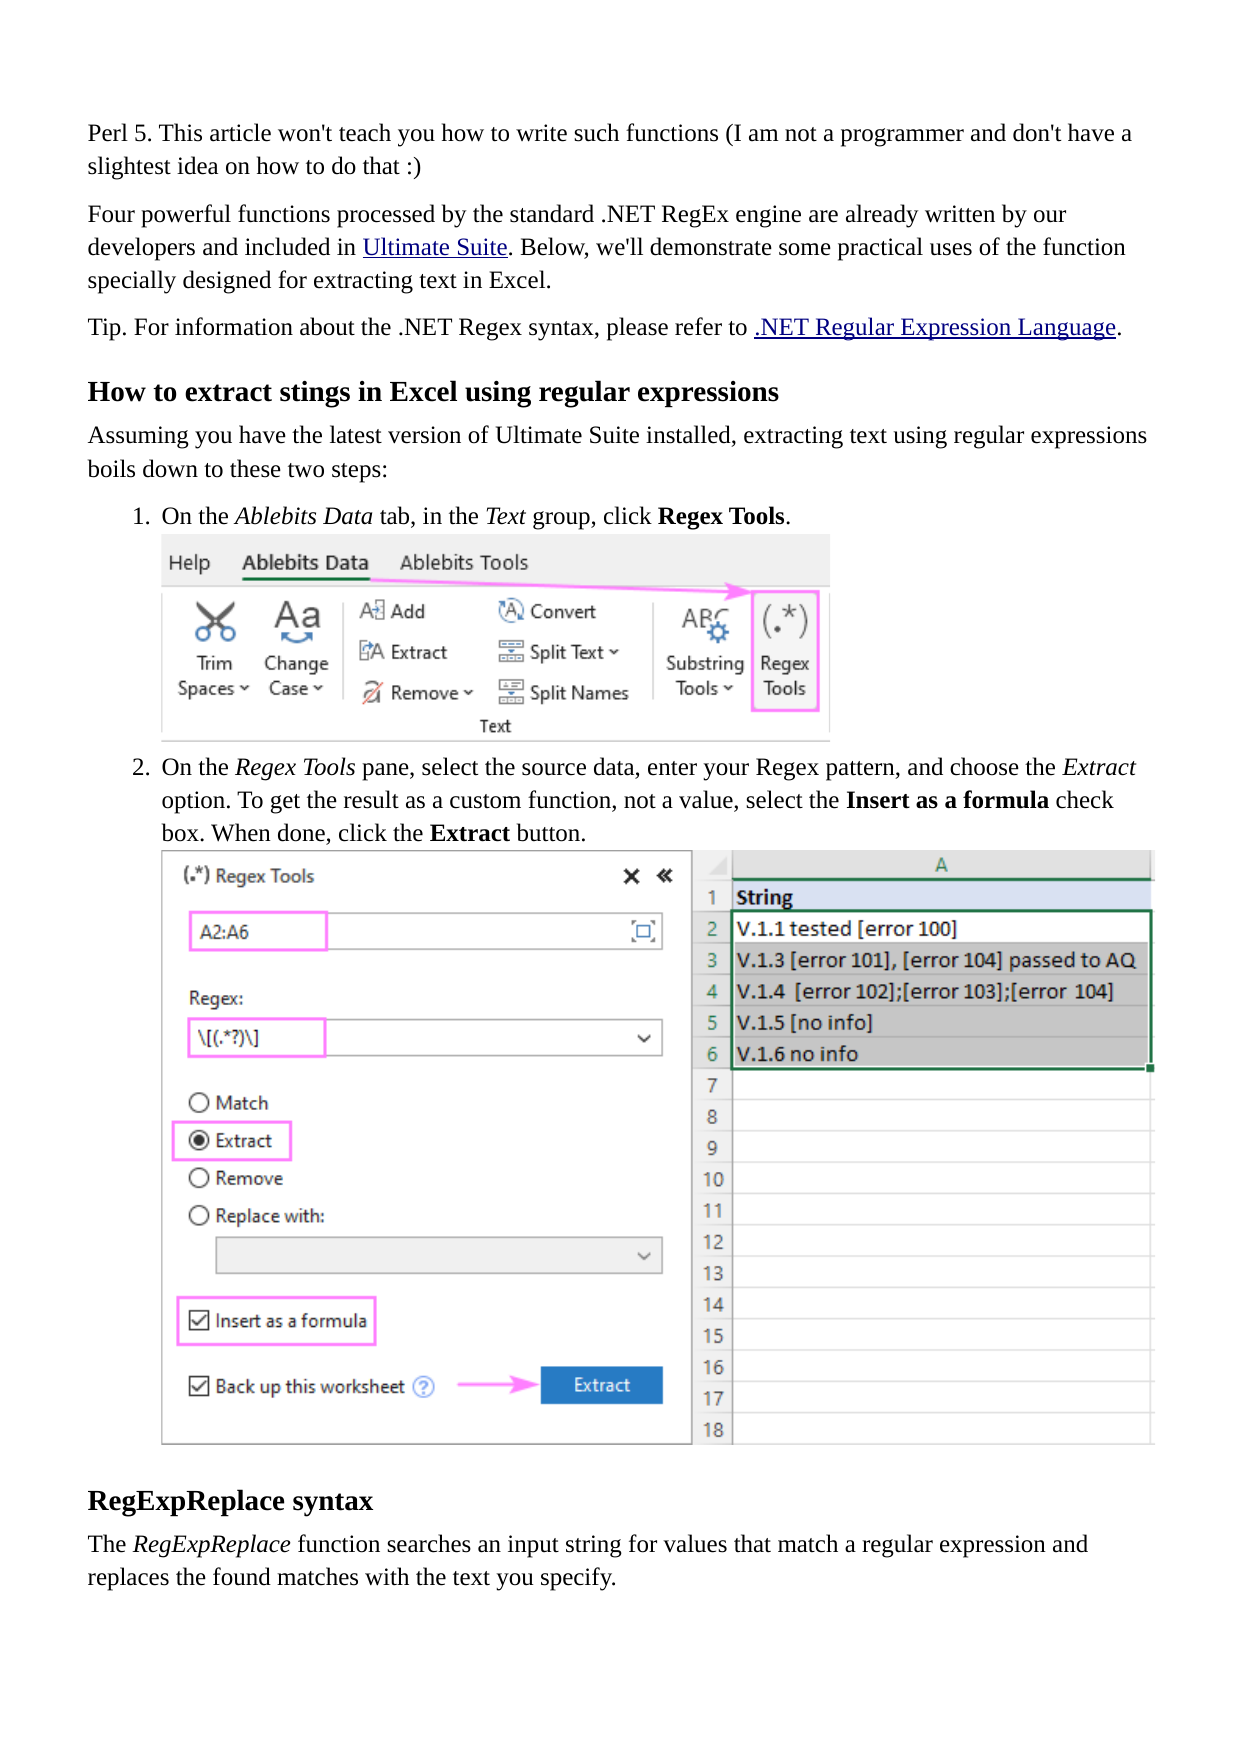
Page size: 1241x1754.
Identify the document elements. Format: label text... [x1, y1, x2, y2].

text Perl 5. This article won't teach you how to write such functions (I am not a programmer and don't have a slightest idea on how to do that :) [87, 118, 1162, 180]
text Assuming you have the latest version of Ultimate Suite installed, extracting text using regular expressions boils down to these two steps: [87, 421, 1162, 482]
text Four powerful functions processed by the standard .NET RegEx engine are already written by our developers and included in Ultimate Suite. Below, we'll demonstrate some practical uses of the function specially designed for extracting text in Excel. [87, 199, 1162, 293]
list On the Regex Tools pane, select the source data, enter your Regex pattern, and choose the Extract option. To get the result as a custom function, not a value, select the Insert as a formula check box. When done, click the Extract button. [132, 752, 1162, 1450]
list On the Ablebits Data tab, in the Text group, click Regex Tools. [132, 501, 1162, 747]
text Tip. For information about the .NET Regex syntax, please refer to .NET Regular Expression Language. [87, 312, 1162, 341]
subtitle RegExpReplace syntax [87, 1483, 1162, 1517]
picture [161, 534, 830, 742]
text The RegExpReplace function searches an input string for values that match a regular expression and replaces the found matches with the text you specify. [87, 1529, 1162, 1591]
subtitle How to extract stings in Excel using regular expressions [87, 374, 1162, 408]
picture [161, 850, 1155, 1445]
